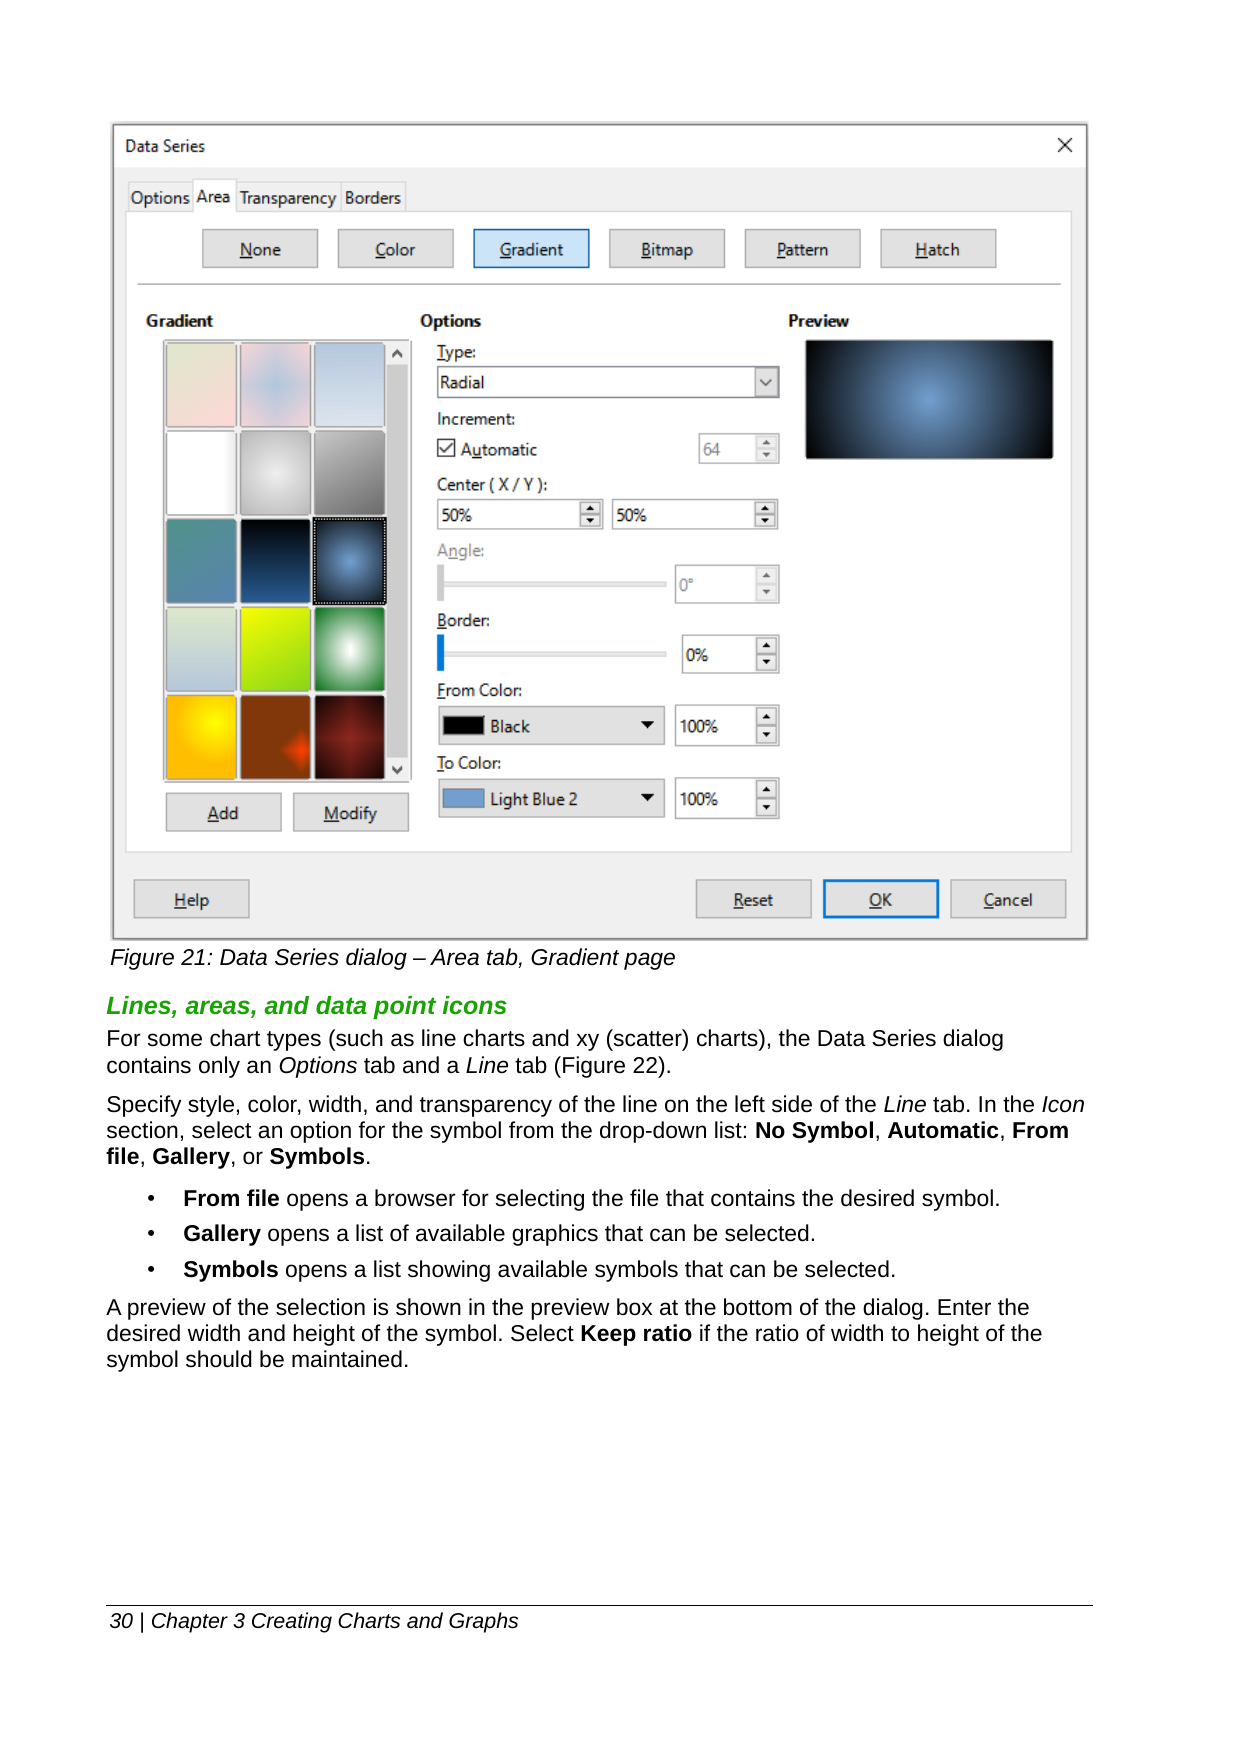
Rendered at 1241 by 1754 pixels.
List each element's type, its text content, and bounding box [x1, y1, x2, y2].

text Figure 21: Data Series dialog – Area tab, Gradient page [107, 118, 1092, 970]
text Specify style, color, width, and transparency of the line on the left side of the Line tab. In the Icon section, select an option for the symbol from the drop-down list: No Symbol, Automatic, From file, Gallery, or Symbols. [106, 1091, 1093, 1170]
subtitle Lines, areas, and data point icons [106, 991, 1093, 1019]
list Gallery opens a list of available graphics that can be selected. [144, 1217, 1093, 1247]
text For some chart types (such as line charts and xy (scatter) charts), the Data Series dialog contains only an Options tab and a Line tab (Figure 22). [106, 1025, 1093, 1078]
list Symbols opens a list showing available symbols that can be selected. [144, 1253, 1093, 1285]
list From file opens a browser for selecting the file that contains the desired symbol. [144, 1182, 1093, 1211]
picture [110, 121, 1089, 941]
text A preview of the selection is shown in the preview box at the bottom of the dialog. Enter the desired width and height of the symbol. Select Keep ratio if the ratio of width to height of the symbol should be maintained. [106, 1294, 1093, 1373]
